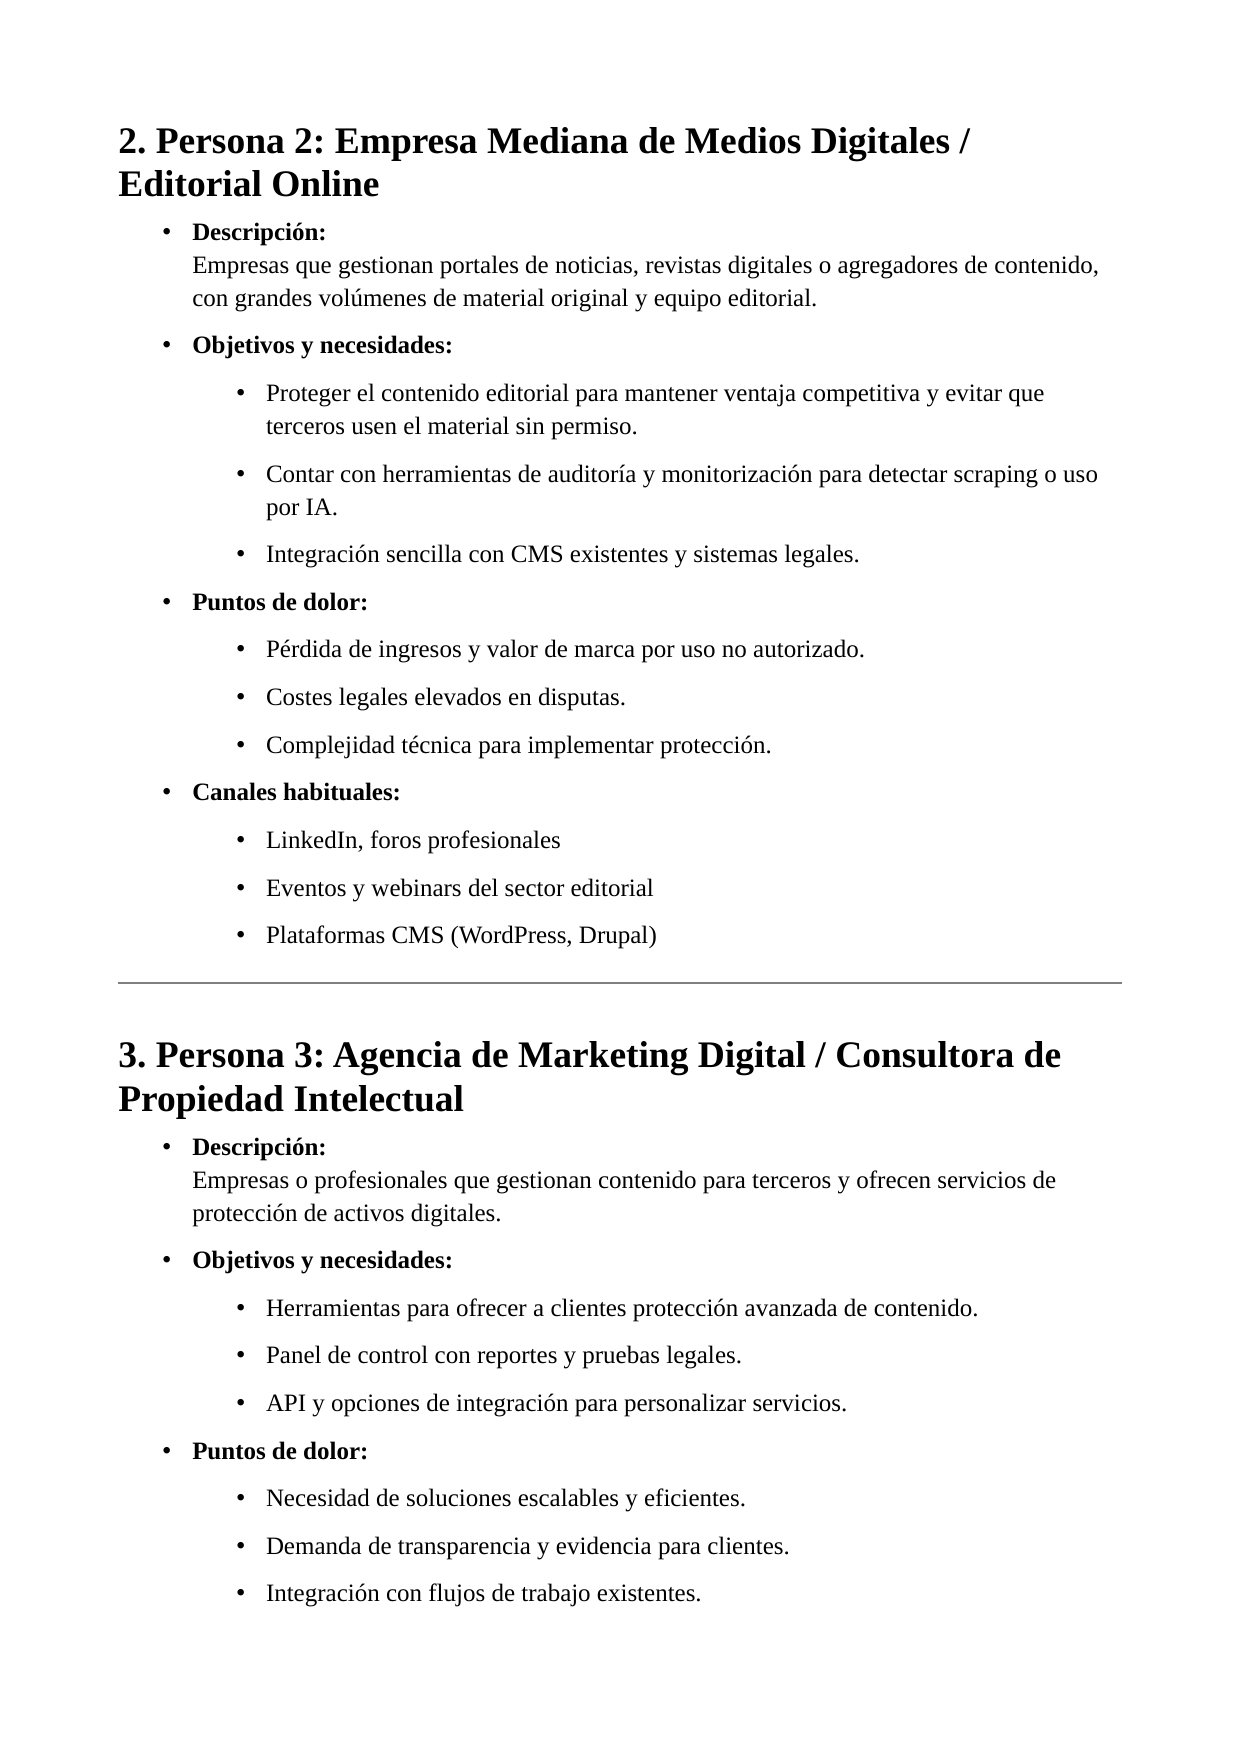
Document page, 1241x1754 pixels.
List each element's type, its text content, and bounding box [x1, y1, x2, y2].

list Panel de control con reportes y pruebas legales. [236, 1341, 1122, 1369]
list Eventos y webinars del sector editorial [236, 873, 1122, 901]
subtitle 3. Persona 3: Agencia de Marketing Digital / Consultora de Propiedad Intelectual [118, 1033, 1122, 1119]
list LinkedIn, foros profesionales [236, 825, 1122, 854]
list API y opciones de integración para personalizar servicios. [236, 1388, 1122, 1417]
list Objetivos y necesidades: [162, 331, 1122, 359]
list Objetivos y necesidades: [162, 1245, 1122, 1274]
list Integración con flujos de trabajo existentes. [236, 1578, 1122, 1607]
list Contar con herramientas de auditoría y monitorización para detectar scraping o uso por IA. [236, 459, 1122, 521]
list Integración sencilla con CMS existentes y sistemas legales. [236, 539, 1122, 568]
subtitle 2. Persona 2: Empresa Mediana de Medios Digitales / Editorial Online [118, 118, 1122, 204]
list Descripción: Empresas que gestionan portales de noticias, revistas digitales o agregadores de contenido, con grandes volúmenes de material original y equipo editorial. [162, 217, 1122, 312]
list Herramientas para ofrecer a clientes protección avanzada de contenido. [236, 1293, 1122, 1322]
list Canales habituales: [162, 777, 1122, 806]
list Plataformas CMS (WordPress, Drupal) [236, 920, 1122, 949]
list Proteger el contenido editorial para mantener ventaja competitiva y evitar que terceros usen el material sin permiso. [236, 378, 1122, 440]
list Demanda de transparencia y evidencia para clientes. [236, 1531, 1122, 1560]
list Puntos de dolor: [162, 1436, 1122, 1464]
list Costes legales elevados en disputas. [236, 682, 1122, 711]
list Complejidad técnica para implementar protección. [236, 730, 1122, 758]
list Descripción: Empresas o profesionales que gestionan contenido para terceros y ofrecen servicios de protección de activos digitales. [162, 1132, 1122, 1226]
list Pérdida de ingresos y valor de marca por uso no autorizado. [236, 634, 1122, 663]
list Puntos de dolor: [162, 587, 1122, 616]
list Necesidad de soluciones escalables y eficientes. [236, 1483, 1122, 1512]
